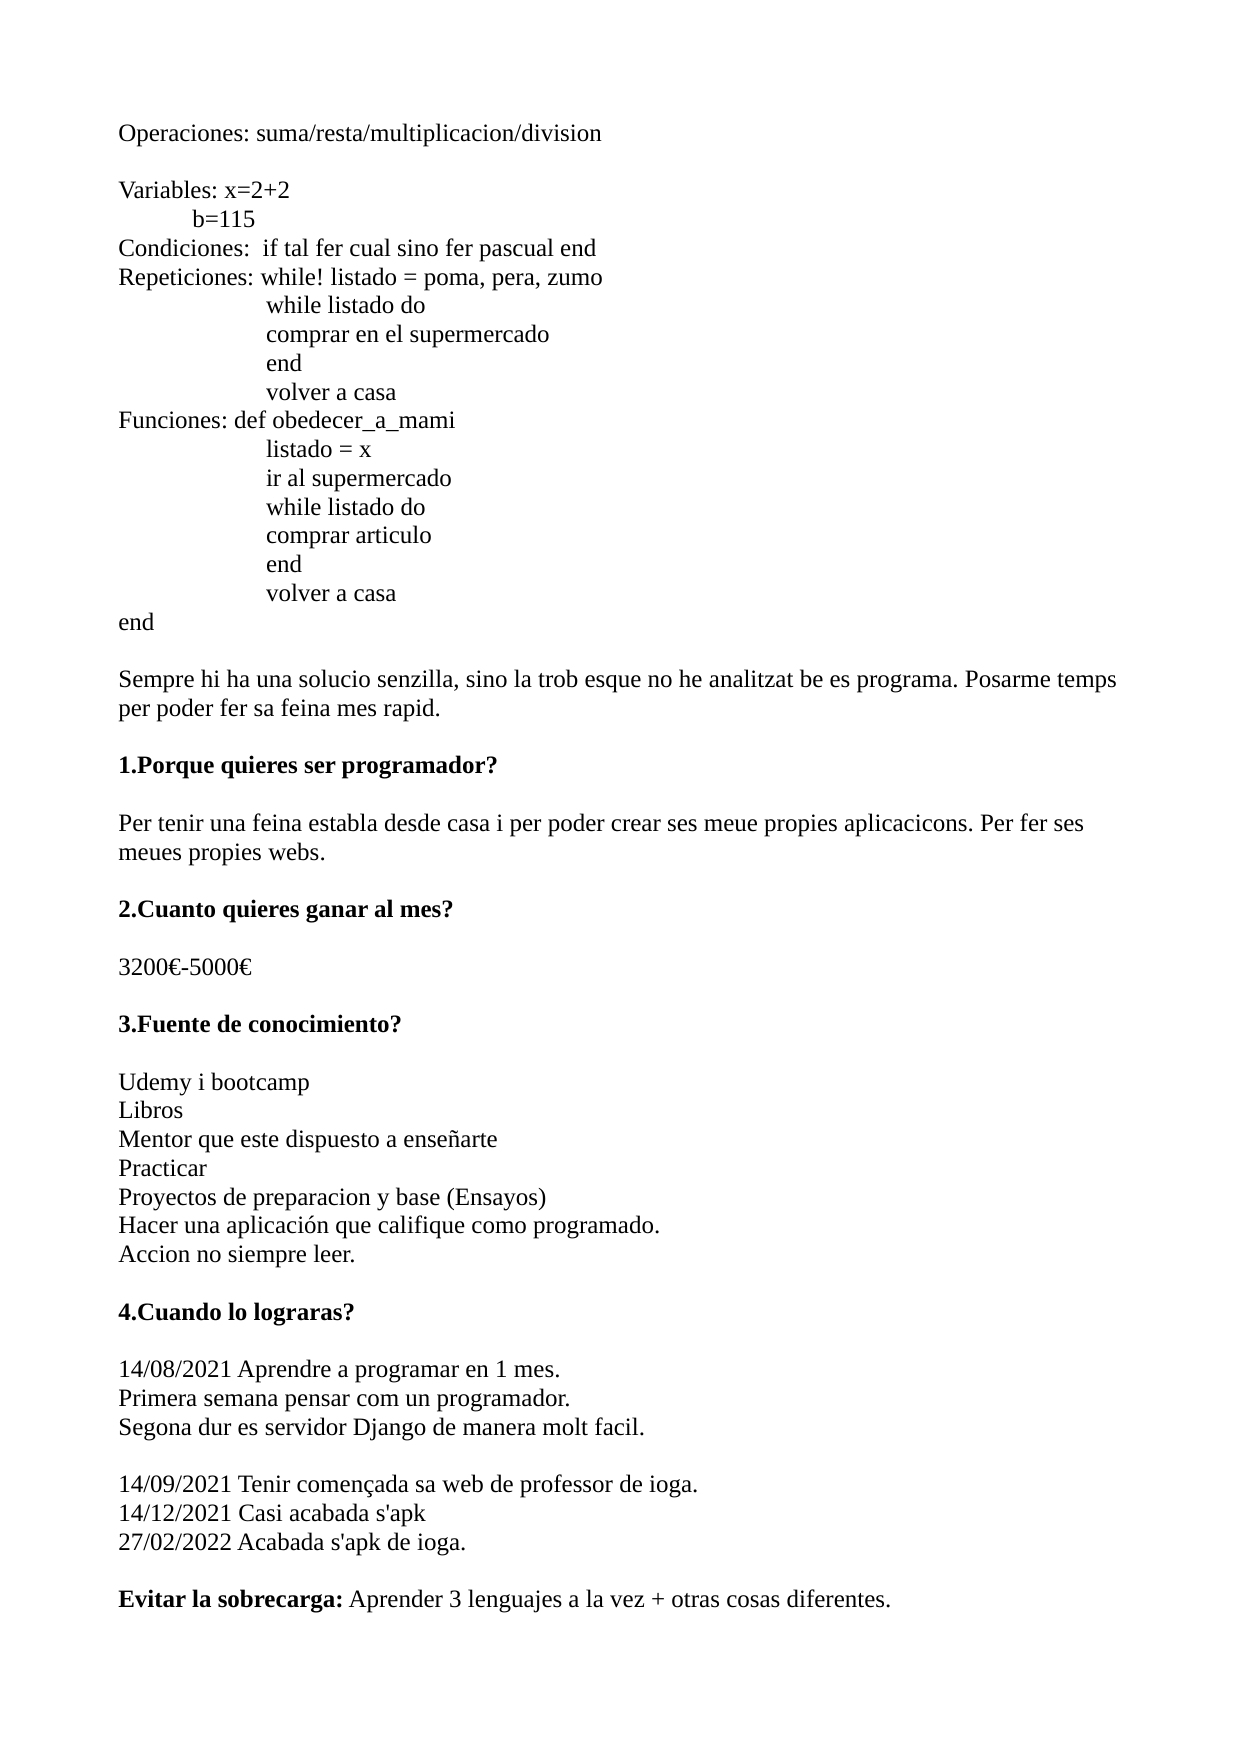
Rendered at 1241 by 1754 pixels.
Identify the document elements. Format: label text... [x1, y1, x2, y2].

text Primera semana pensar com un programador. [118, 1383, 1122, 1412]
text Evitar la sobrecarga: Aprender 3 lenguajes a la vez + otras cosas diferentes. [118, 1584, 1122, 1613]
text 14/12/2021 Casi acabada s'apk [118, 1498, 1122, 1527]
text 3200€-5000€ [118, 952, 1122, 981]
text Udemy i bootcamp [118, 1067, 1122, 1096]
text 14/09/2021 Tenir començada sa web de professor de ioga. [118, 1469, 1122, 1498]
text end [118, 549, 1122, 578]
text Condiciones: if tal fer cual sino fer pascual end [118, 233, 1122, 262]
text 2.Cuanto quieres ganar al mes? [118, 894, 1122, 923]
text Variables: x=2+2 [118, 176, 1122, 204]
text Sempre hi ha una solucio senzilla, sino la trob esque no he analitzat be es programa. Posarme temps per poder fer sa feina mes rapid. [118, 664, 1122, 722]
text ir al supermercado [118, 463, 1122, 492]
text Accion no siempre leer. [118, 1239, 1122, 1268]
text comprar en el supermercado [118, 319, 1122, 348]
text Mentor que este dispuesto a enseñarte [118, 1124, 1122, 1153]
text Repeticiones: while! listado = poma, pera, zumo [118, 262, 1122, 291]
text Hacer una aplicación que califique como programado. [118, 1211, 1122, 1239]
text comprar articulo [118, 521, 1122, 549]
text volver a casa [118, 578, 1122, 607]
text Practicar [118, 1153, 1122, 1182]
text Operaciones: suma/resta/multiplicacion/division [118, 118, 1122, 147]
text 27/02/2022 Acabada s'apk de ioga. [118, 1527, 1122, 1556]
text 1.Porque quieres ser programador? [118, 751, 1122, 779]
text Funciones: def obedecer_a_mami [118, 406, 1122, 434]
text while listado do [118, 291, 1122, 319]
text end [118, 607, 1122, 636]
text Libros [118, 1096, 1122, 1124]
text 14/08/2021 Aprendre a programar en 1 mes. [118, 1354, 1122, 1383]
text volver a casa [118, 377, 1122, 406]
text Per tenir una feina establa desde casa i per poder crear ses meue propies aplicacicons. Per fer ses meues propies webs. [118, 808, 1122, 866]
text listado = x [118, 434, 1122, 463]
text 3.Fuente de conocimiento? [118, 1009, 1122, 1038]
text Proyectos de preparacion y base (Ensayos) [118, 1182, 1122, 1211]
text Segona dur es servidor Django de manera molt facil. [118, 1412, 1122, 1441]
text end [118, 348, 1122, 377]
text while listado do [118, 492, 1122, 521]
text b=115 [118, 204, 1122, 233]
text 4.Cuando lo lograras? [118, 1297, 1122, 1326]
